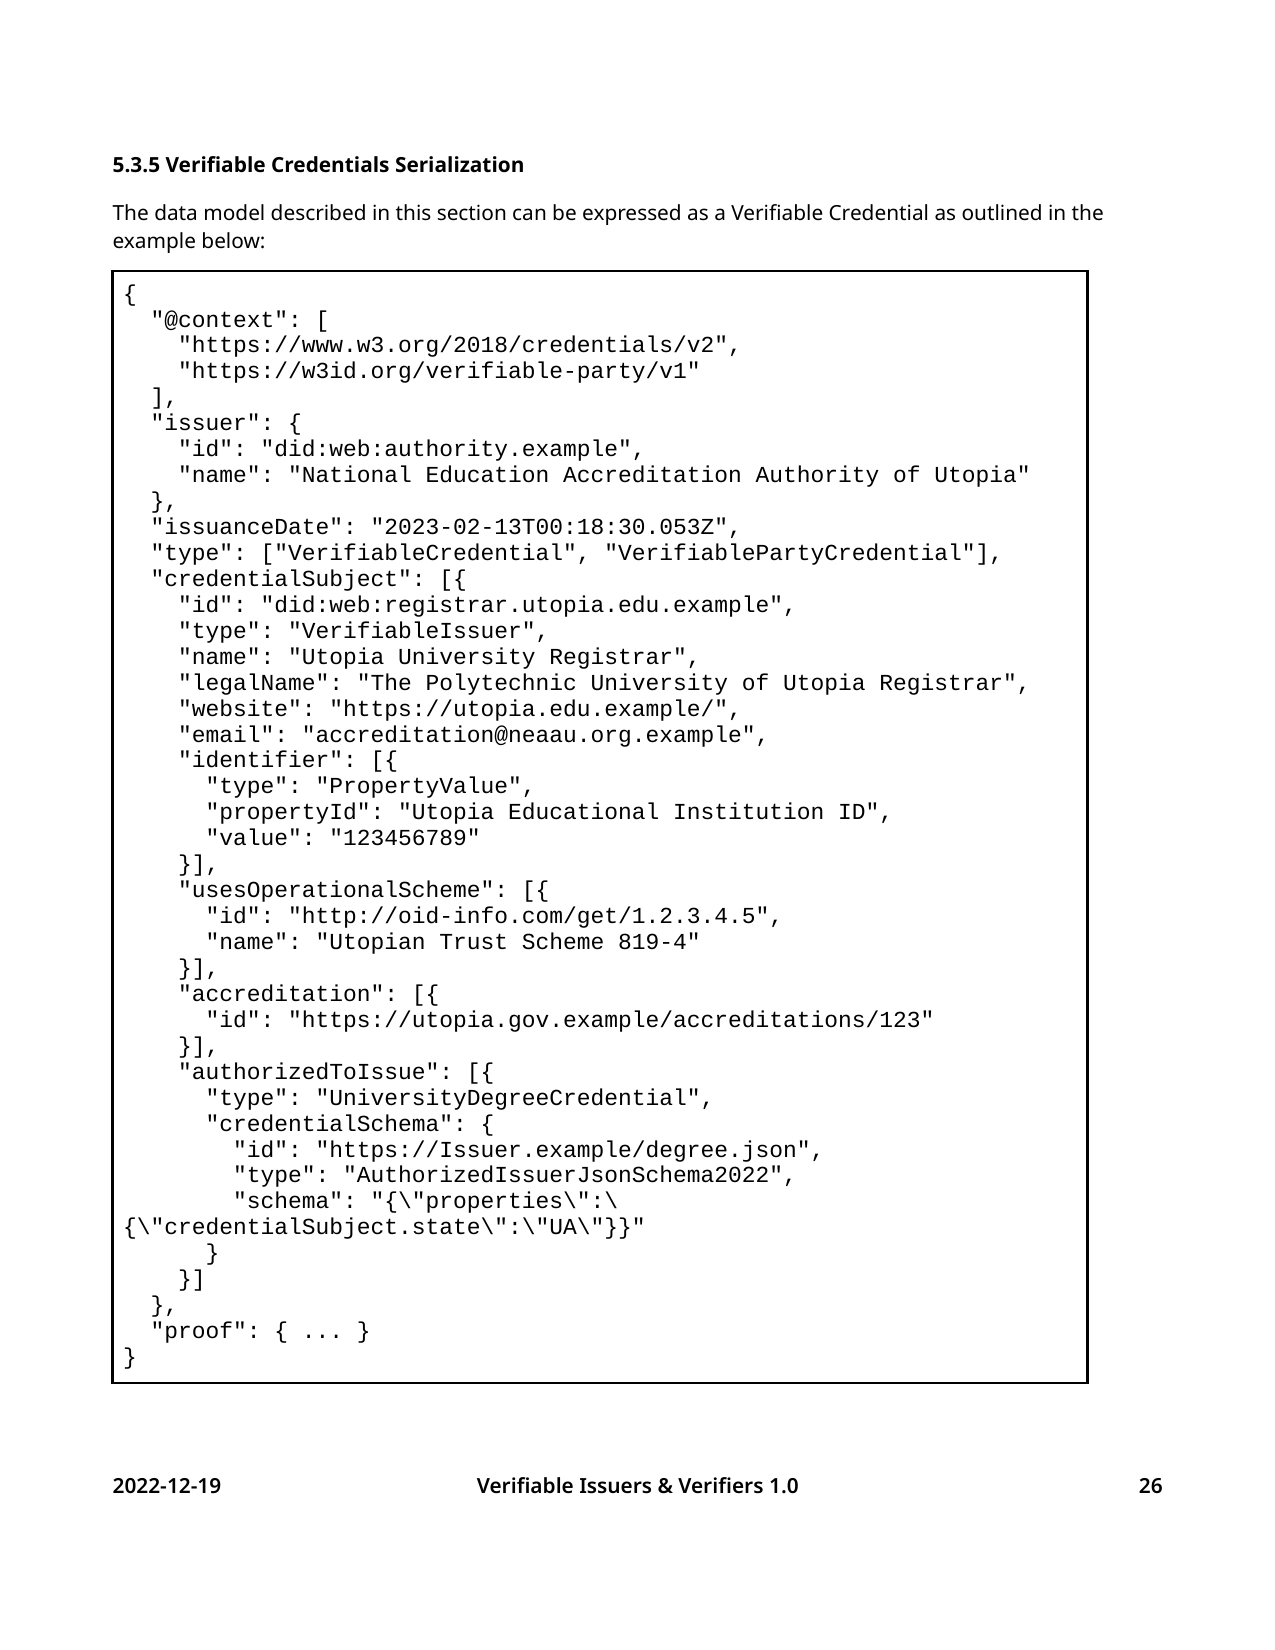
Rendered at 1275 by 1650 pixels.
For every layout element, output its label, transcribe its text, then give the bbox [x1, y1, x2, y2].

table_header { "@context": [ "https://www.w3.org/2018/credentials/v2", "https://w3id.org/verifiable-party/v1" ], "issuer": { "id": "did:web:authority.example", "name": "National Education Accreditation Authority of Utopia" }, "issuanceDate": "2023-02-13T00:18:30.053Z", "type": ["VerifiableCredential", "VerifiablePartyCredential"], "credentialSubject": [{ "id": "did:web:registrar.utopia.edu.example", "type": "VerifiableIssuer", "name": "Utopia University Registrar", "legalName": "The Polytechnic University of Utopia Registrar", "website": "https://utopia.edu.example/", "email": "accreditation@neaau.org.example", "identifier": [{ "type": "PropertyValue", "propertyId": "Utopia Educational Institution ID", "value": "123456789" }], "usesOperationalScheme": [{ "id": "http://oid-info.com/get/1.2.3.4.5", "name": "Utopian Trust Scheme 819-4" }], "accreditation": [{ "id": "https://utopia.gov.example/accreditations/123" }], "authorizedToIssue": [{ "type": "UniversityDegreeCredential", "credentialSchema": { "id": "https://Issuer.example/degree.json", "type": "AuthorizedIssuerJsonSchema2022", "schema": "{\"properties\":\{\"credentialSubject.state\":\"UA\"}}" } }] }, "proof": { ... } } [114, 272, 1086, 1382]
subtitle 5.3.5 Verifiable Credentials Serialization [112, 150, 1162, 178]
text The data model described in this section can be expressed as a Verifiable Credential as outlined in the example below: [112, 198, 1162, 254]
